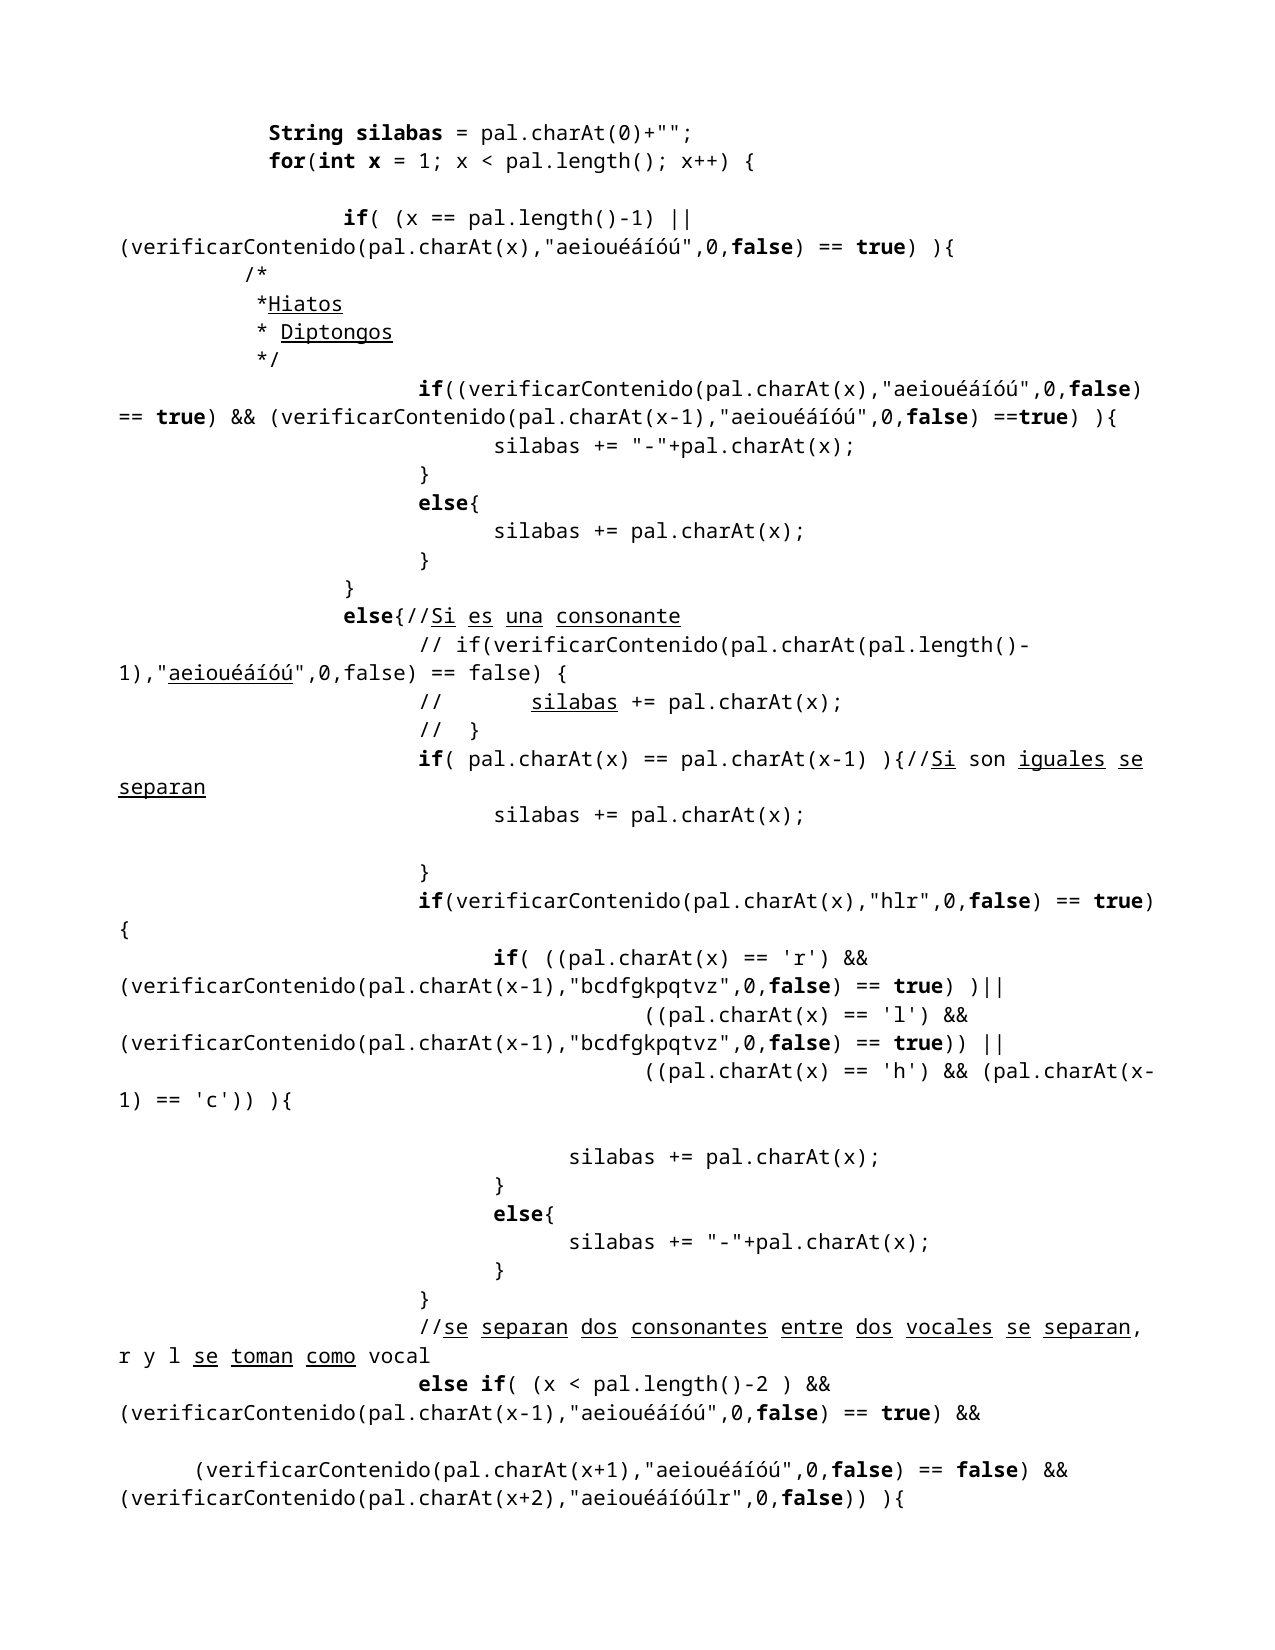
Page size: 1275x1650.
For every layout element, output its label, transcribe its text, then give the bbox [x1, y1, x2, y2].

text //se separan dos consonantes entre dos vocales se separan, r y l se toman como vocal [118, 1312, 1157, 1369]
text if( (x == pal.length()-1) || (verificarContenido(pal.charAt(x),"aeiouéáíóú",0,false) == true) ){ [118, 203, 1157, 260]
text silabas += "-"+pal.charAt(x); [118, 1227, 1157, 1256]
text } [118, 1170, 1157, 1199]
text *Hiatos [118, 289, 1157, 317]
text } [118, 857, 1157, 886]
text */ [118, 346, 1157, 374]
text else if( (x < pal.length()-2 ) && (verificarContenido(pal.charAt(x-1),"aeiouéáíóú",0,false) == true) && [118, 1369, 1157, 1426]
text else{ [118, 488, 1157, 516]
text silabas += pal.charAt(x); [118, 801, 1157, 829]
text String silabas = pal.charAt(0)+""; [118, 118, 1157, 147]
text if((verificarContenido(pal.charAt(x),"aeiouéáíóú",0,false) == true) && (verificarContenido(pal.charAt(x-1),"aeiouéáíóú",0,false) ==true) ){ [118, 374, 1157, 431]
text if(verificarContenido(pal.charAt(x),"hlr",0,false) == true){ [118, 886, 1157, 943]
text } [118, 573, 1157, 602]
text } [118, 1284, 1157, 1312]
text if( ((pal.charAt(x) == 'r') && (verificarContenido(pal.charAt(x-1),"bcdfgkpqtvz",0,false) == true) )|| [118, 943, 1157, 1000]
text } [118, 545, 1157, 573]
text silabas += "-"+pal.charAt(x); [118, 431, 1157, 459]
text // if(verificarContenido(pal.charAt(pal.length()-1),"aeiouéáíóú",0,false) == false) { [118, 630, 1157, 687]
text for(int x = 1; x < pal.length(); x++) { [118, 147, 1157, 175]
text if( pal.charAt(x) == pal.charAt(x-1) ){//Si son iguales se separan [118, 744, 1157, 801]
text else{//Si es una consonante [118, 602, 1157, 630]
text ((pal.charAt(x) == 'l') && (verificarContenido(pal.charAt(x-1),"bcdfgkpqtvz",0,false) == true)) || [118, 1000, 1157, 1057]
text } [118, 459, 1157, 488]
text /* [118, 260, 1157, 289]
text * Diptongos [118, 317, 1157, 346]
text } [118, 1256, 1157, 1284]
text else{ [118, 1199, 1157, 1227]
text // silabas += pal.charAt(x); [118, 687, 1157, 715]
text silabas += pal.charAt(x); [118, 1142, 1157, 1170]
text // } [118, 715, 1157, 744]
text (verificarContenido(pal.charAt(x+1),"aeiouéáíóú",0,false) == false) && (verificarContenido(pal.charAt(x+2),"aeiouéáíóúlr",0,false)) ){ [118, 1426, 1157, 1512]
text ((pal.charAt(x) == 'h') && (pal.charAt(x-1) == 'c')) ){ [118, 1057, 1157, 1113]
text silabas += pal.charAt(x); [118, 516, 1157, 545]
